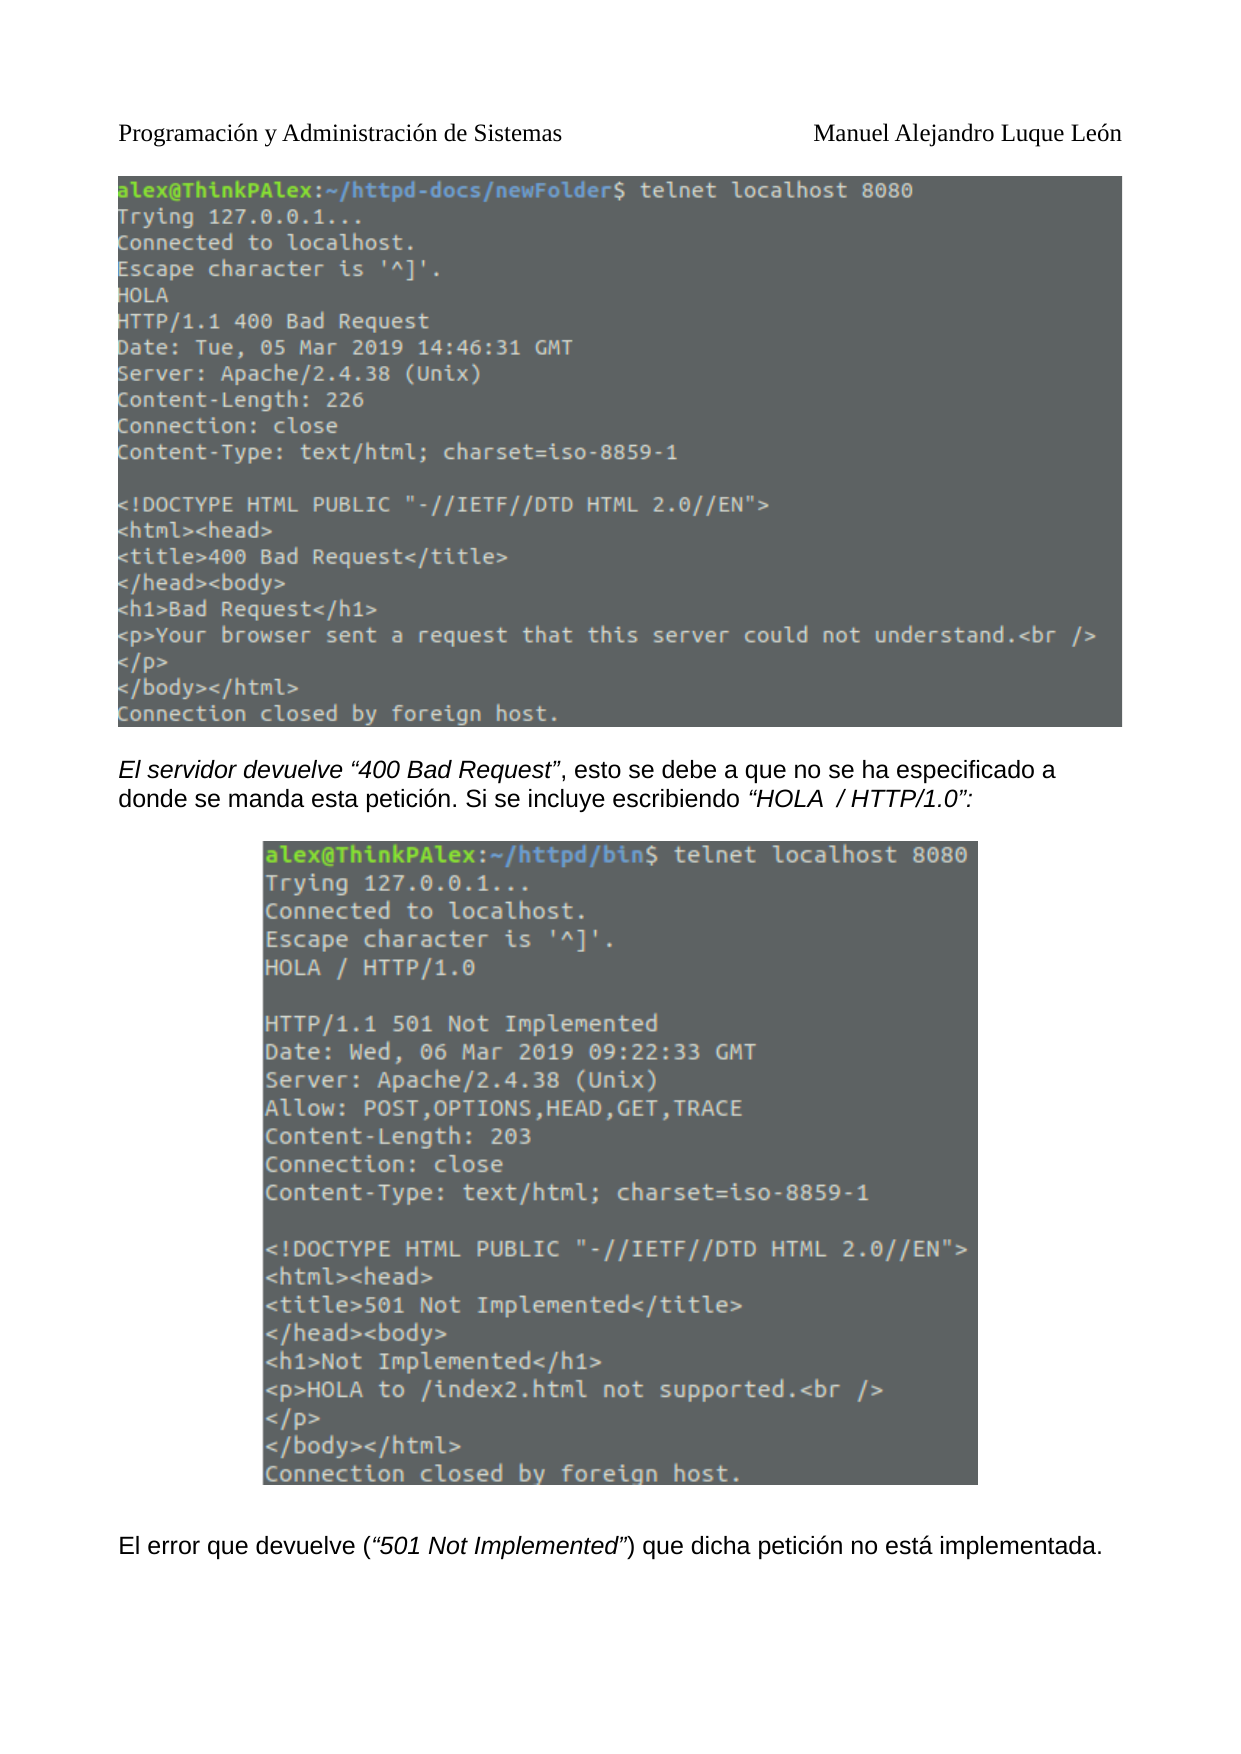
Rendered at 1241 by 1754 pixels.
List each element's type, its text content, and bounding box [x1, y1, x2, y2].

text El error que devuelve (“501 Not Implemented”) que dicha petición no está implementada. [118, 1531, 1122, 1560]
text El servidor devuelve “400 Bad Request”, esto se debe a que no se ha especificado a donde se manda esta petición. Si se incluye escribiendo “HOLA / HTTP/1.0”: [118, 755, 1122, 812]
picture [118, 176, 1123, 727]
picture [262, 841, 978, 1485]
